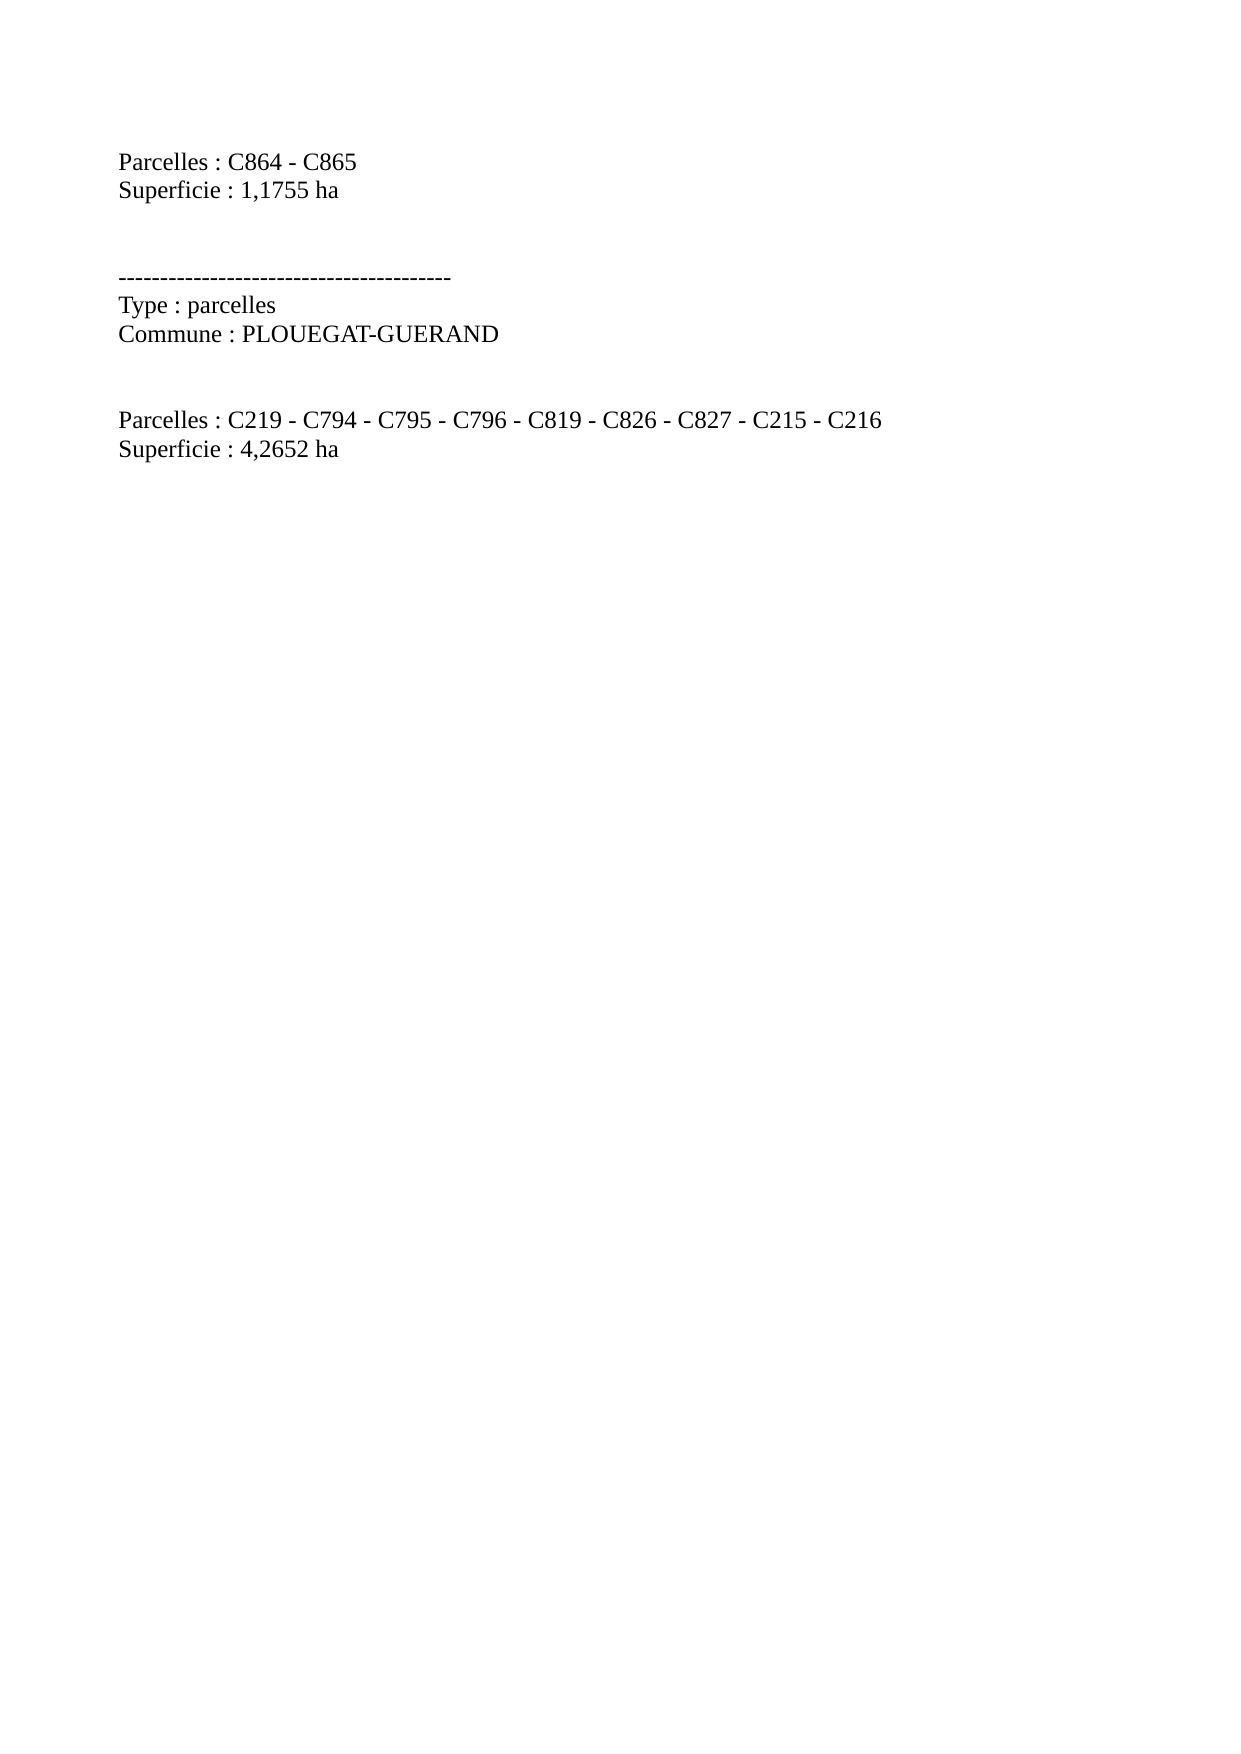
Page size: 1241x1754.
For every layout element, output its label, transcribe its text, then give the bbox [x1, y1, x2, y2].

text Superficie : 4,2652 ha [118, 434, 1122, 463]
text Commune : PLOUEGAT-GUERAND [118, 319, 1122, 348]
text Parcelles : C219 - C794 - C795 - C796 - C819 - C826 - C827 - C215 - C216 [118, 406, 1122, 434]
text Superficie : 1,1755 ha [118, 176, 1122, 204]
text Parcelles : C864 - C865 [118, 147, 1122, 176]
text Type : parcelles [118, 291, 1122, 319]
text ---------------------------------------- [118, 262, 1122, 291]
